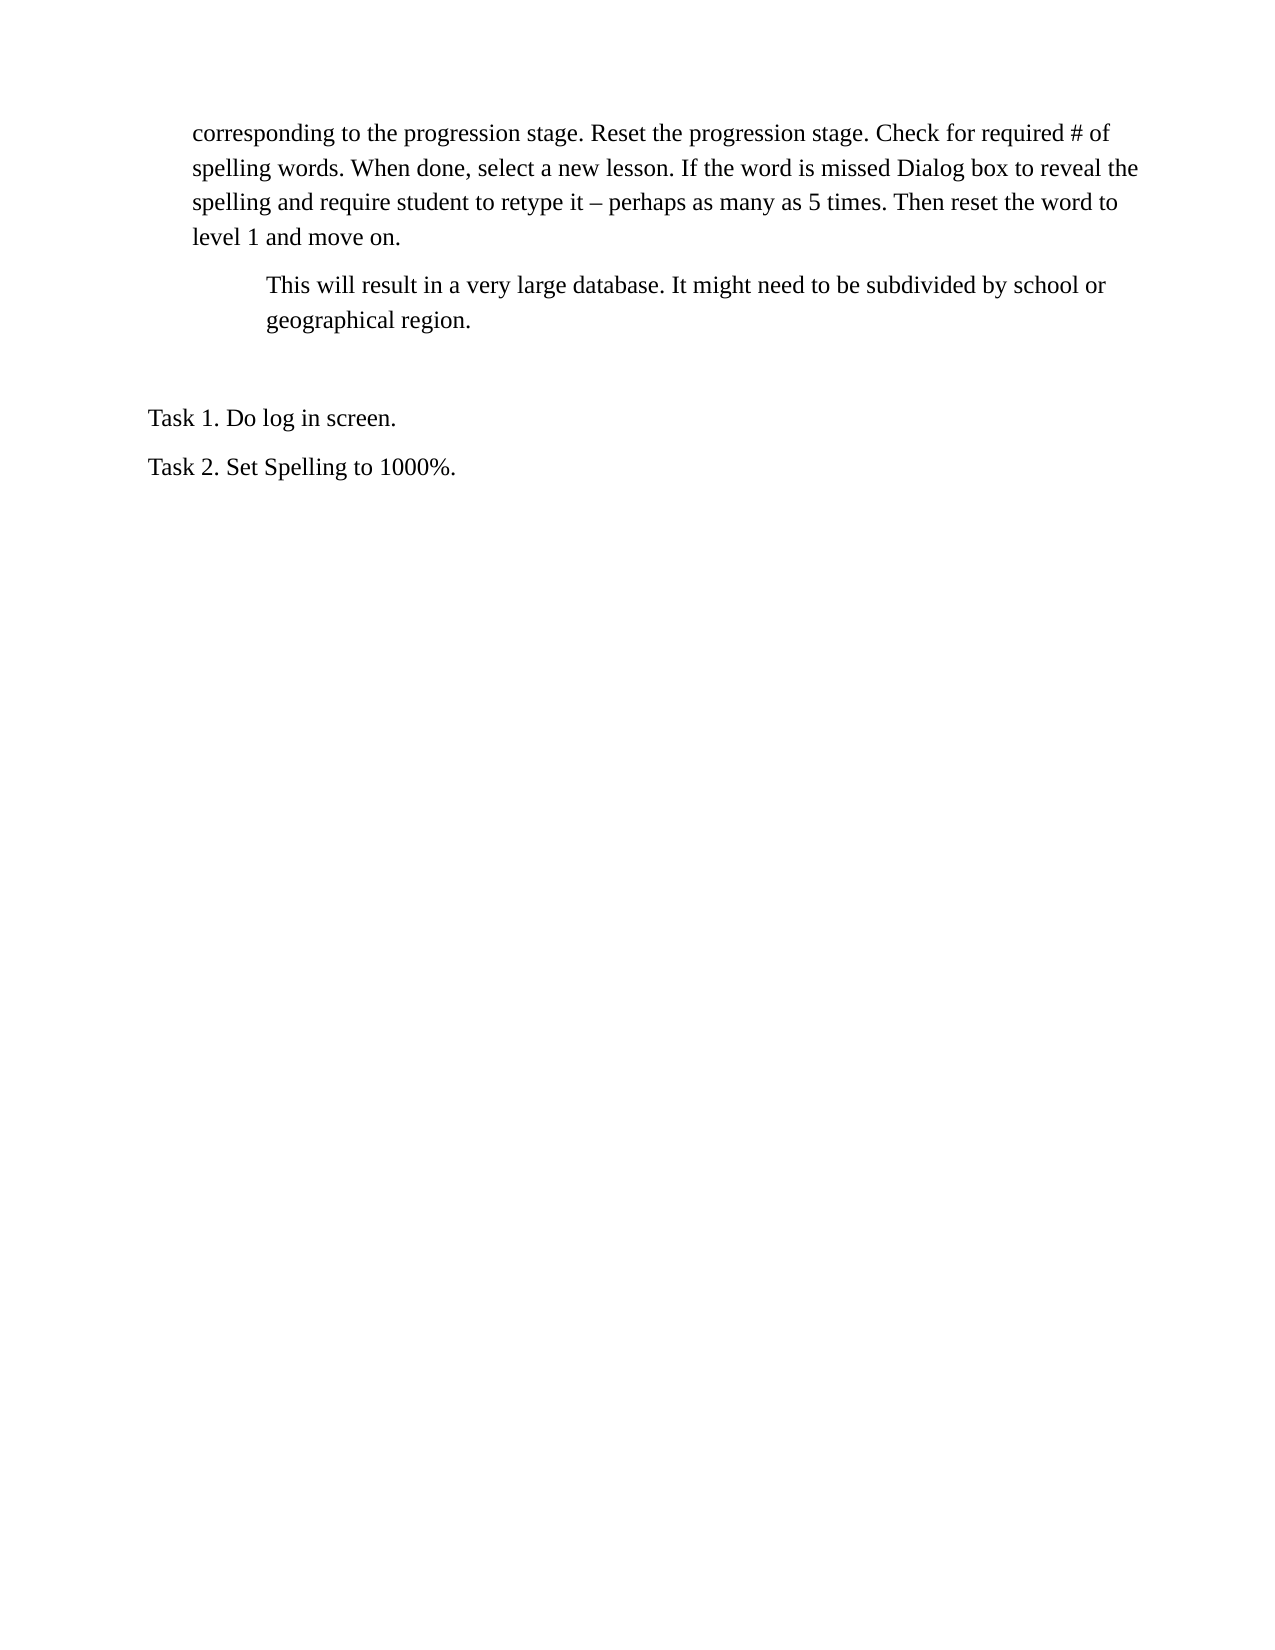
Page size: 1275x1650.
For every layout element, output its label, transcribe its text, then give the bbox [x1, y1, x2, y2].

text Task 1. Do log in screen. [148, 403, 1157, 432]
text This will result in a very large database. It might need to be subdivided by school or geographical region. [266, 271, 1157, 334]
text Task 2. Set Spelling to 1000%. [148, 452, 1157, 481]
text corresponding to the progression stage. Reset the progression stage. Check for required # of spelling words. When done, select a new lesson. If the word is missed Dialog box to reveal the spelling and require student to retype it – perhaps as many as 5 times. Then reset the word to level 1 and move on. [192, 118, 1157, 250]
